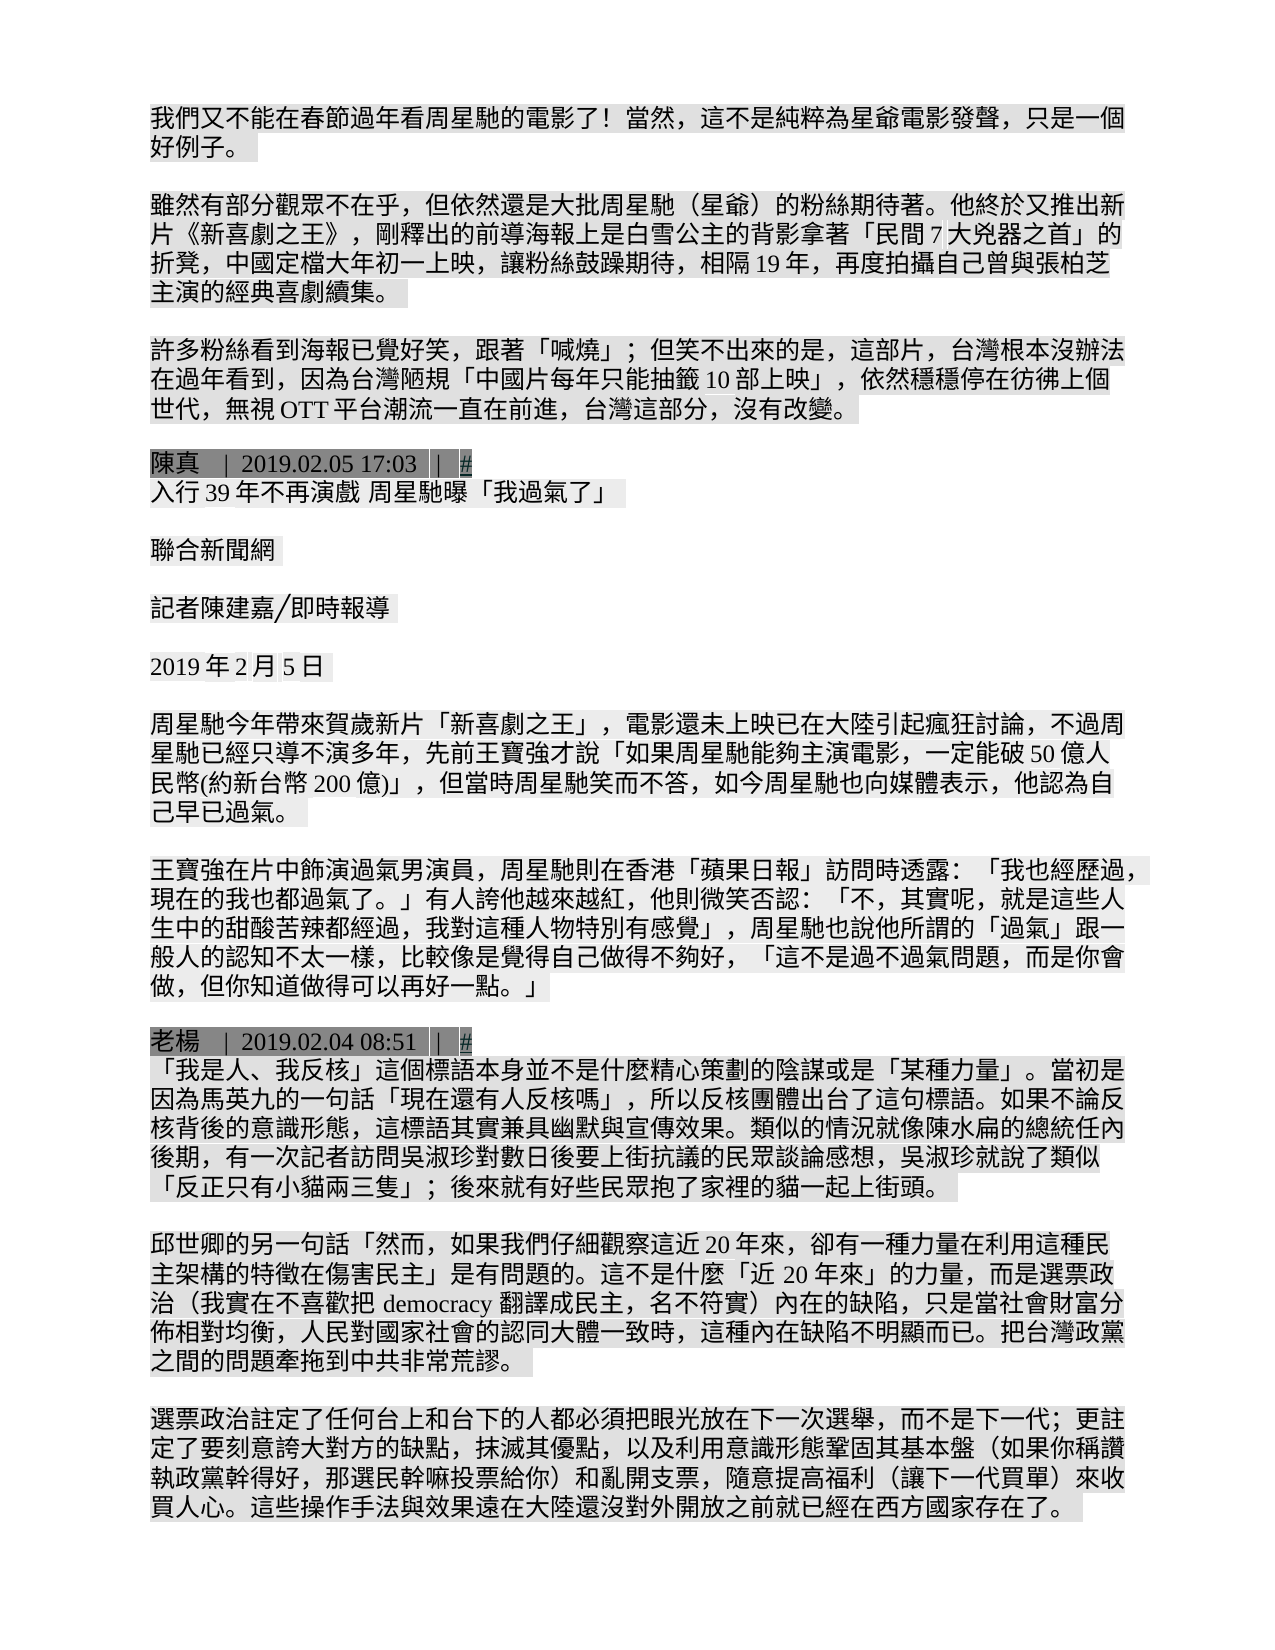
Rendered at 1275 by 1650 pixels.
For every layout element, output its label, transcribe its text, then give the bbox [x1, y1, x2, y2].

text 入行39年不再演戲 周星馳曝「我過氣了」 聯合新聞網 記者陳建嘉╱即時報導 2019年2月5日 周星馳今年帶來賀歲新片「新喜劇之王」，電影還未上映已在大陸引起瘋狂討論，不過周星馳已經只導不演多年，先前王寶強才說「如果周星馳能夠主演電影，一定能破50億人民幣(約新台幣200億)」，但當時周星馳笑而不答，如今周星馳也向媒體表示，他認為自己早已過氣。 王寶強在片中飾演過氣男演員，周星馳則在香港「蘋果日報」訪問時透露：「我也經歷過，現在的我也都過氣了。」有人誇他越來越紅，他則微笑否認：「不，其實呢，就是這些人生中的甜酸苦辣都經過，我對這種人物特別有感覺」，周星馳也說他所謂的「過氣」跟一般人的認知不太一樣，比較像是覺得自己做得不夠好，「這不是過不過氣問題，而是你會做，但你知道做得可以再好一點。」 [150, 478, 1125, 1002]
text 我們又不能在春節過年看周星馳的電影了！當然，這不是純粹為星爺電影發聲，只是一個好例子。 雖然有部分觀眾不在乎，但依然還是大批周星馳（星爺）的粉絲期待著。他終於又推出新片《新喜劇之王》，剛釋出的前導海報上是白雪公主的背影拿著「民間7大兇器之首」的折凳，中國定檔大年初一上映，讓粉絲鼓躁期待，相隔19年，再度拍攝自己曾與張柏芝主演的經典喜劇續集。 許多粉絲看到海報已覺好笑，跟著「喊燒」；但笑不出來的是，這部片，台灣根本沒辦法在過年看到，因為台灣陋規「中國片每年只能抽籤10部上映」，依然穩穩停在彷彿上個世代，無視OTT平台潮流一直在前進，台灣這部分，沒有改變。 [150, 75, 1125, 424]
text 老楊 | 2019.02.04 08:51 | # [150, 1027, 1125, 1056]
text 陳真 | 2019.02.05 17:03 | # [150, 449, 1125, 478]
text 「我是人、我反核」這個標語本身並不是什麼精心策劃的陰謀或是「某種力量」。當初是因為馬英九的一句話「現在還有人反核嗎」，所以反核團體出台了這句標語。如果不論反核背後的意識形態，這標語其實兼具幽默與宣傳效果。類似的情況就像陳水扁的總統任內後期，有一次記者訪問吳淑珍對數日後要上街抗議的民眾談論感想，吳淑珍就說了類似「反正只有小貓兩三隻」；後來就有好些民眾抱了家裡的貓一起上街頭。 邱世卿的另一句話「然而，如果我們仔細觀察這近20年來，卻有一種力量在利用這種民主架構的特徵在傷害民主」是有問題的。這不是什麼「近 20 年來」的力量，而是選票政治（我實在不喜歡把 democracy 翻譯成民主，名不符實）內在的缺陷，只是當社會財富分佈相對均衡，人民對國家社會的認同大體一致時，這種內在缺陷不明顯而已。把台灣政黨之間的問題牽拖到中共非常荒謬。 選票政治註定了任何台上和台下的人都必須把眼光放在下一次選舉，而不是下一代；更註定了要刻意誇大對方的缺點，抹滅其優點，以及利用意識形態鞏固其基本盤（如果你稱讚執政黨幹得好，那選民幹嘛投票給你）和亂開支票，隨意提高福利（讓下一代買單）來收買人心。這些操作手法與效果遠在大陸還沒對外開放之前就已經在西方國家存在了。 [150, 1056, 1125, 1551]
